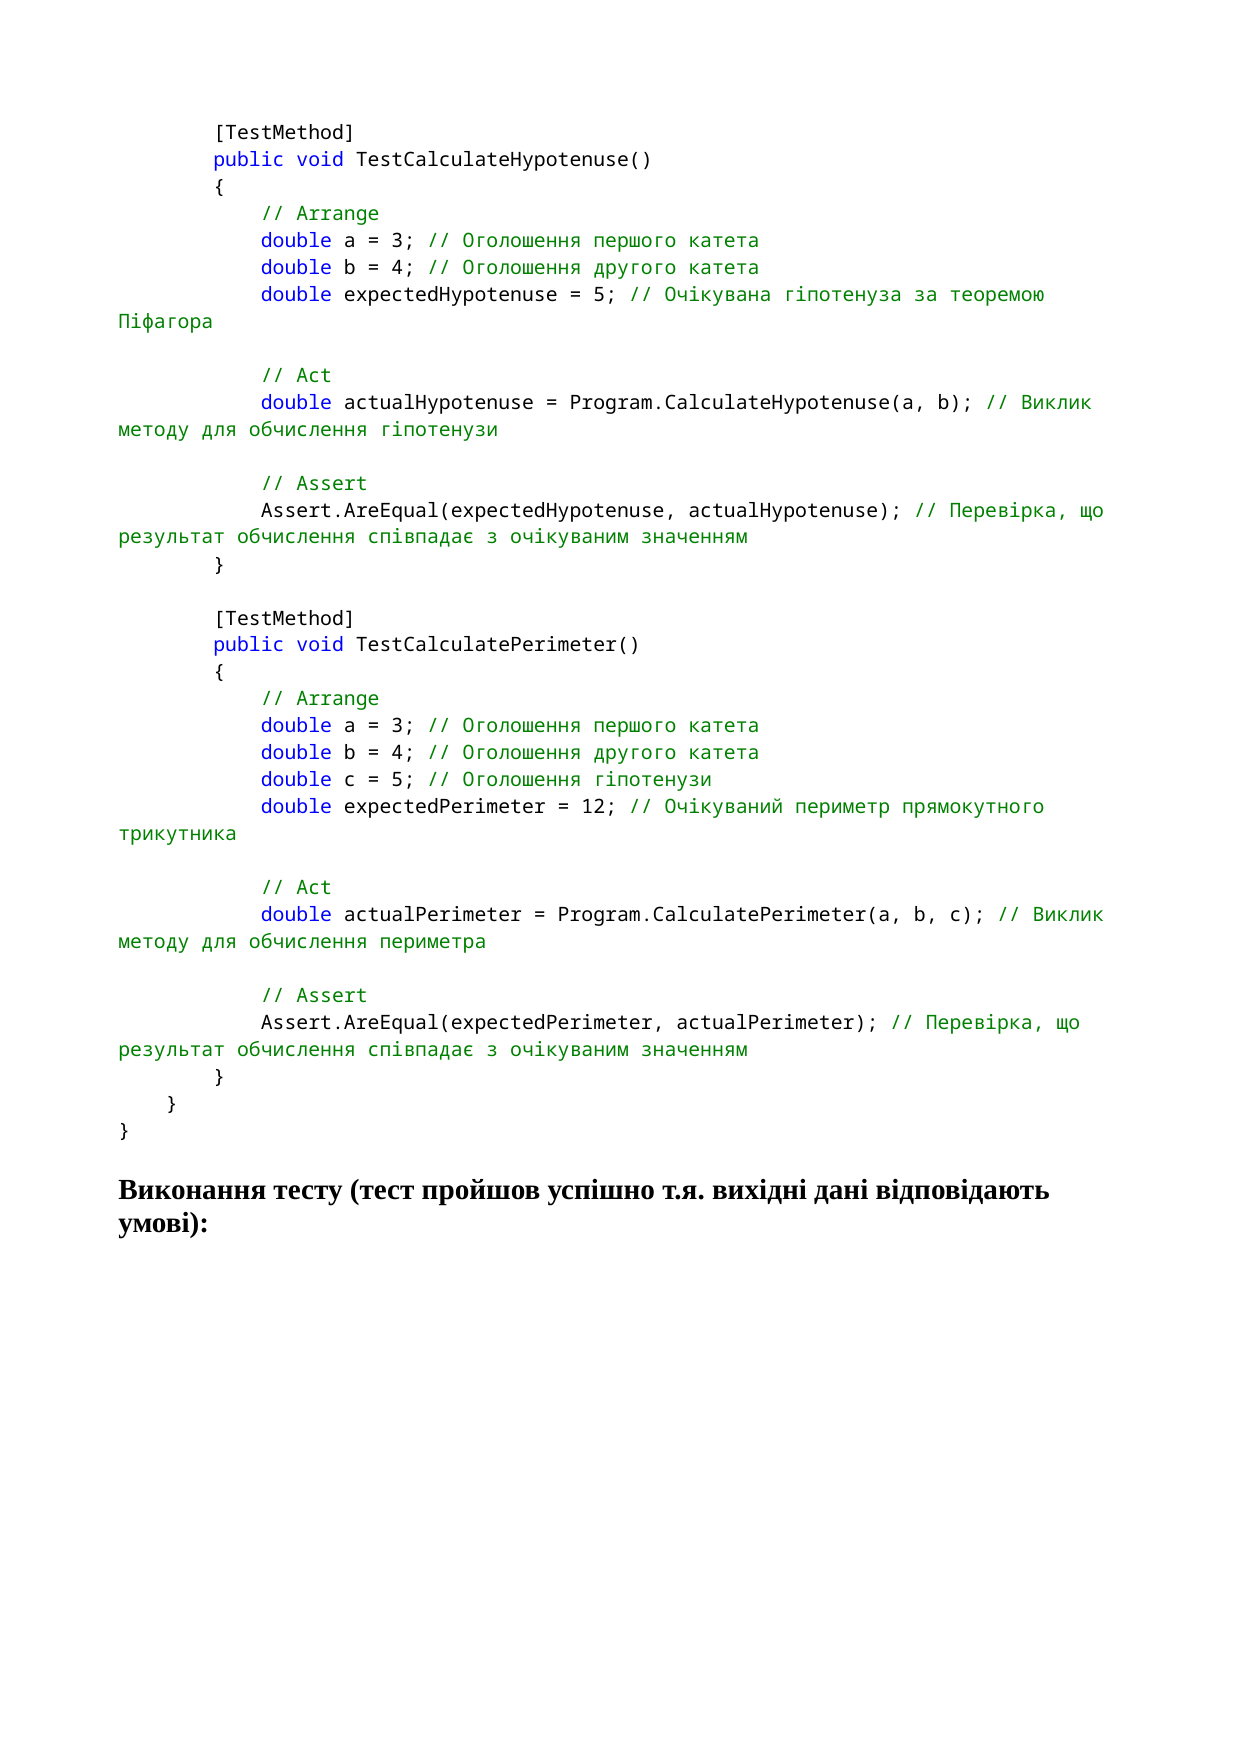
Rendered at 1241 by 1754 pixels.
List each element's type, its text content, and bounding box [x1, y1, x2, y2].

text [TestMethod] [118, 604, 1122, 631]
text Assert.AreEqual(expectedPerimeter, actualPerimeter); // Перевірка, що результат обчислення співпадає з очікуваним значенням [118, 1008, 1122, 1062]
text double expectedHypotenuse = 5; // Очікувана гіпотенуза за теоремою Піфагора [118, 280, 1122, 334]
text double a = 3; // Оголошення першого катета [118, 712, 1122, 739]
text public void TestCalculateHypotenuse() [118, 145, 1122, 172]
text { [118, 658, 1122, 685]
text double a = 3; // Оголошення першого катета [118, 226, 1122, 253]
text // Assert [118, 981, 1122, 1008]
text double actualPerimeter = Program.CalculatePerimeter(a, b, c); // Виклик методу для обчислення периметра [118, 901, 1122, 954]
text // Act [118, 361, 1122, 388]
text } [118, 1062, 1122, 1089]
text // Act [118, 873, 1122, 901]
text // Assert [118, 469, 1122, 496]
text public void TestCalculatePerimeter() [118, 631, 1122, 658]
text double expectedPerimeter = 12; // Очікуваний периметр прямокутного трикутника [118, 793, 1122, 847]
text double b = 4; // Оголошення другого катета [118, 253, 1122, 280]
text } [118, 550, 1122, 577]
text } [118, 1089, 1122, 1116]
text // Arrange [118, 685, 1122, 712]
text double b = 4; // Оголошення другого катета [118, 739, 1122, 766]
text Assert.AreEqual(expectedHypotenuse, actualHypotenuse); // Перевірка, що результат обчислення співпадає з очікуваним значенням [118, 496, 1122, 550]
text Виконання тесту (тест пройшов успішно т.я. вихідні дані відповідають умові): [118, 1172, 1122, 1239]
text } [118, 1116, 1122, 1143]
text // Arrange [118, 199, 1122, 226]
text { [118, 172, 1122, 199]
text double actualHypotenuse = Program.CalculateHypotenuse(a, b); // Виклик методу для обчислення гіпотенузи [118, 388, 1122, 442]
text [TestMethod] [118, 118, 1122, 145]
text double c = 5; // Оголошення гіпотенузи [118, 766, 1122, 793]
